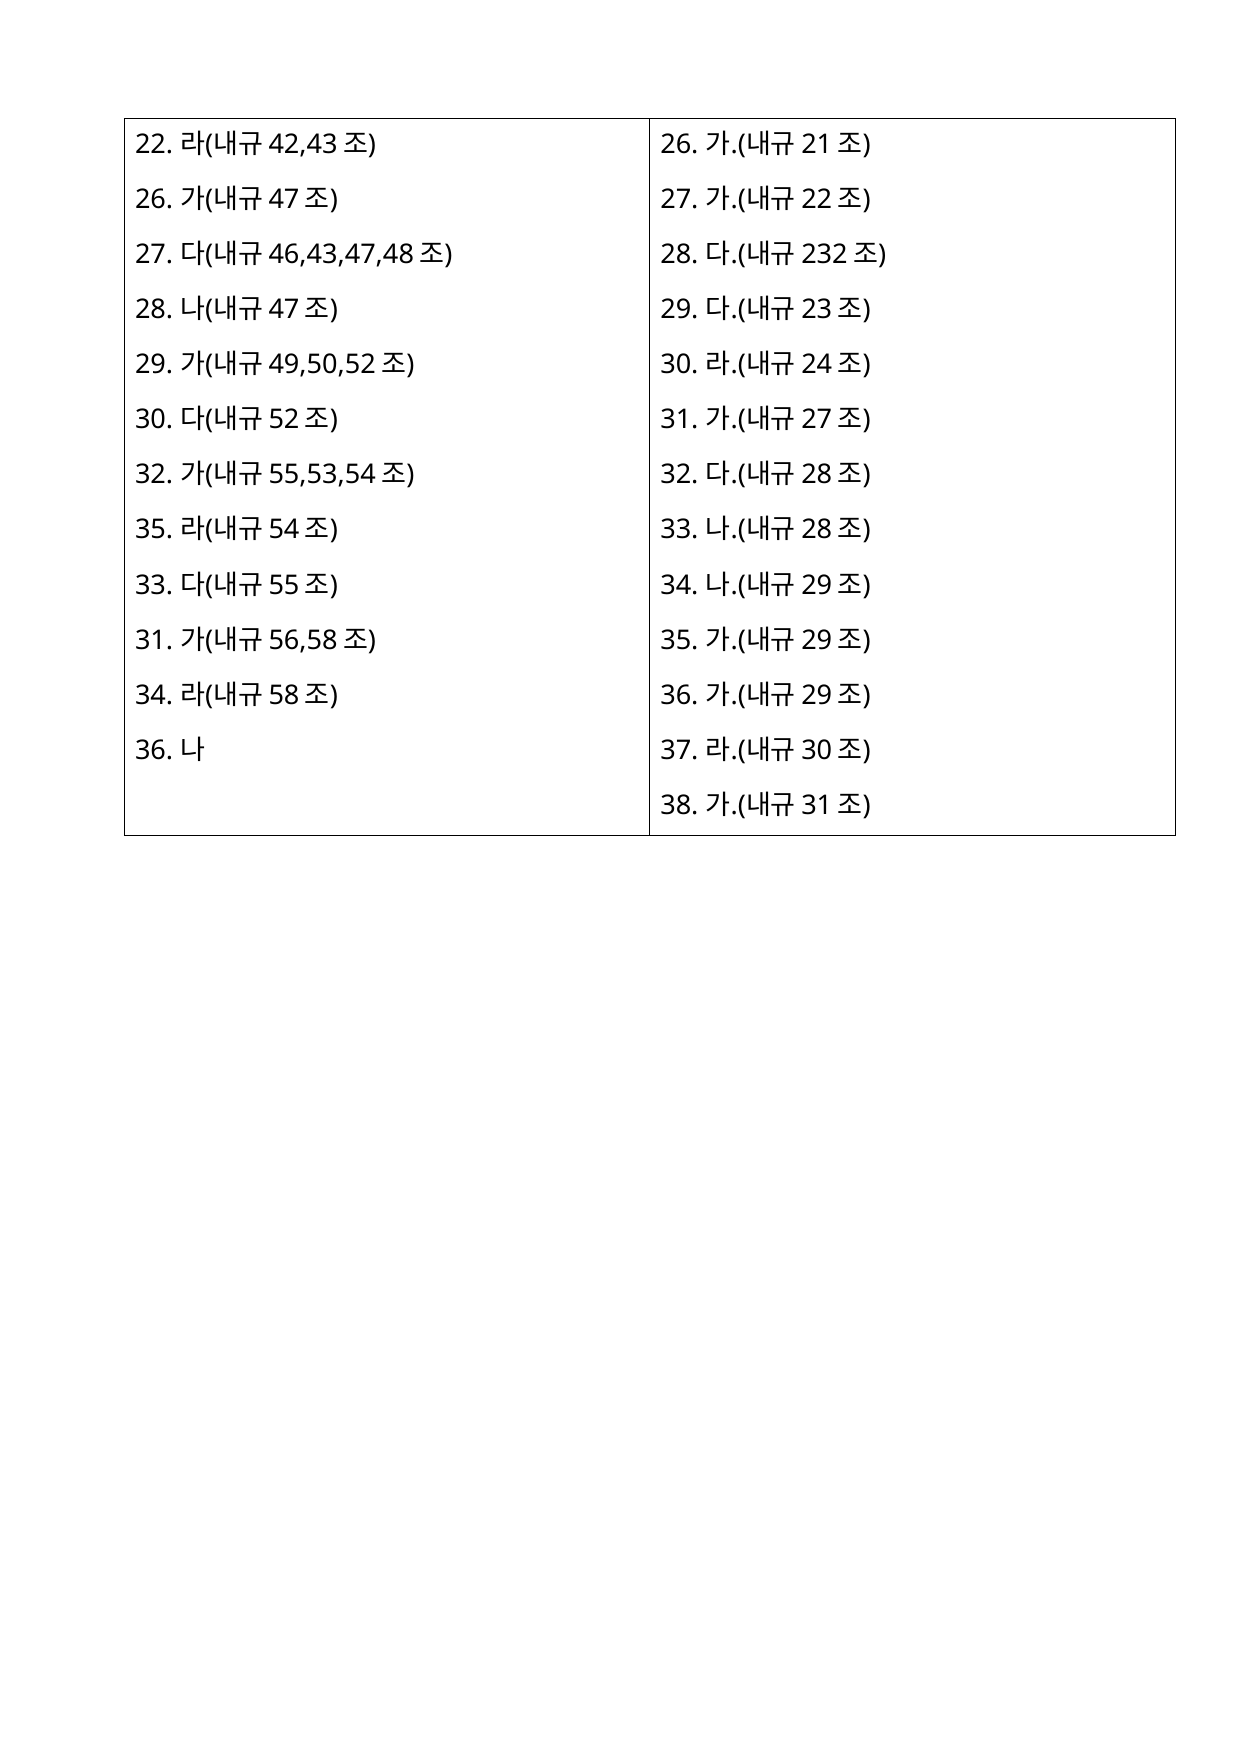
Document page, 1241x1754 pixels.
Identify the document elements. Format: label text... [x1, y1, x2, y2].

table_cell 26. 가.(내규21조) 27. 가.(내규22조) 28. 다.(내규232조) 29. 다.(내규23조) 30. 라.(내규24조) 31. 가.(내규27조) 32. 다.(내규28조) 33. 나.(내규28조) 34. 나.(내규29조) 35. 가.(내규29조) 36. 가.(내규29조) 37. 라.(내규30조) 38. 가.(내규31조) [650, 119, 1175, 835]
table_cell 22. 라(내규42,43조) 26. 가(내규47조) 27. 다(내규46,43,47,48조) 28. 나(내규47조) 29. 가(내규49,50,52조) 30. 다(내규52조) 32. 가(내규55,53,54조) 35. 라(내규54조) 33. 다(내규55조) 31. 가(내규56,58조) 34. 라(내규58조) 36. 나 [125, 119, 649, 835]
